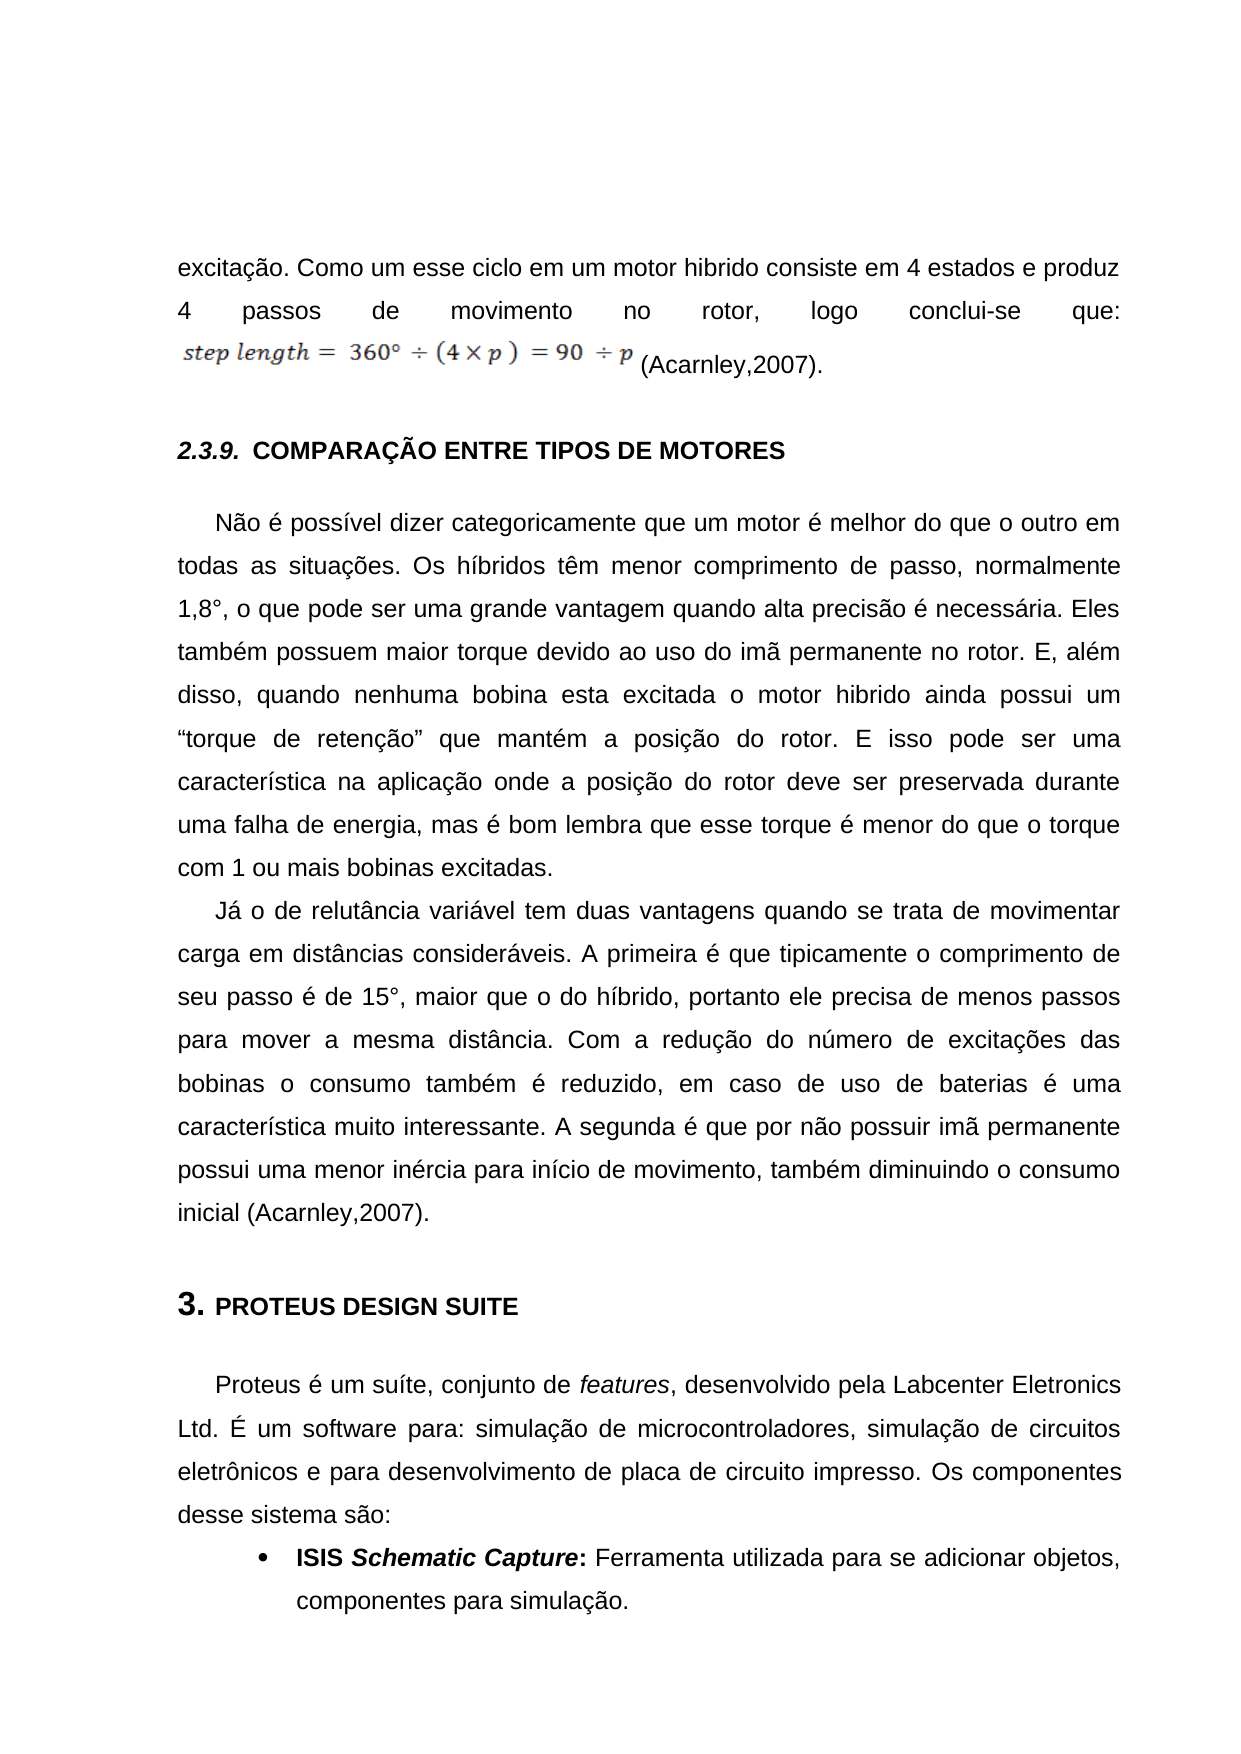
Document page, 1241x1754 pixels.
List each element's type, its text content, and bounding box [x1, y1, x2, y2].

picture [177, 338, 634, 373]
text Não é possível dizer categoricamente que um motor é melhor do que o outro em todas as situações. Os híbridos têm menor comprimento de passo, normalmente 1,8°, o que pode ser uma grande vantagem quando alta precisão é necessária. Eles também possuem maior torque devido ao uso do imã permanente no rotor. E, além disso, quando nenhuma bobina esta excitada o motor hibrido ainda possui um “torque de retenção” que mantém a posição do rotor. E isso pode ser uma característica na aplicação onde a posição do rotor deve ser preservada durante uma falha de energia, mas é bom lembra que esse torque é menor do que o torque com 1 ou mais bobinas excitadas. [177, 508, 1122, 882]
text Já o de relutância variável tem duas vantagens quando se trata de movimentar carga em distâncias consideráveis. A primeira é que tipicamente o comprimento de seu passo é de 15°, maior que o do híbrido, portanto ele precisa de menos passos para mover a mesma distância. Com a redução do número de excitações das bobinas o consumo também é reduzido, em caso de uso de baterias é uma característica muito interessante. A segunda é que por não possuir imã permanente possui uma menor inércia para início de movimento, também diminuindo o consumo inicial (Acarnley,2007). [177, 896, 1122, 1227]
text excitação. Como um esse ciclo em um motor hibrido consiste em 4 estados e produz 4 passos de movimento no rotor, logo conclui-se que: (Acarnley,2007). [177, 177, 1122, 378]
subtitle PROTEUS DESIGN SUITE [177, 1284, 1122, 1323]
subtitle COMPARAÇÃO ENTRE TIPOS DE MOTORES [177, 436, 1122, 465]
list ISIS Schematic Capture: Ferramenta utilizada para se adicionar objetos, componentes para simulação. [258, 1543, 1122, 1615]
text Proteus é um suíte, conjunto de features, desenvolvido pela Labcenter Eletronics Ltd. É um software para: simulação de microcontroladores, simulação de circuitos eletrônicos e para desenvolvimento de placa de circuito impresso. Os componentes desse sistema são: [177, 1371, 1122, 1529]
